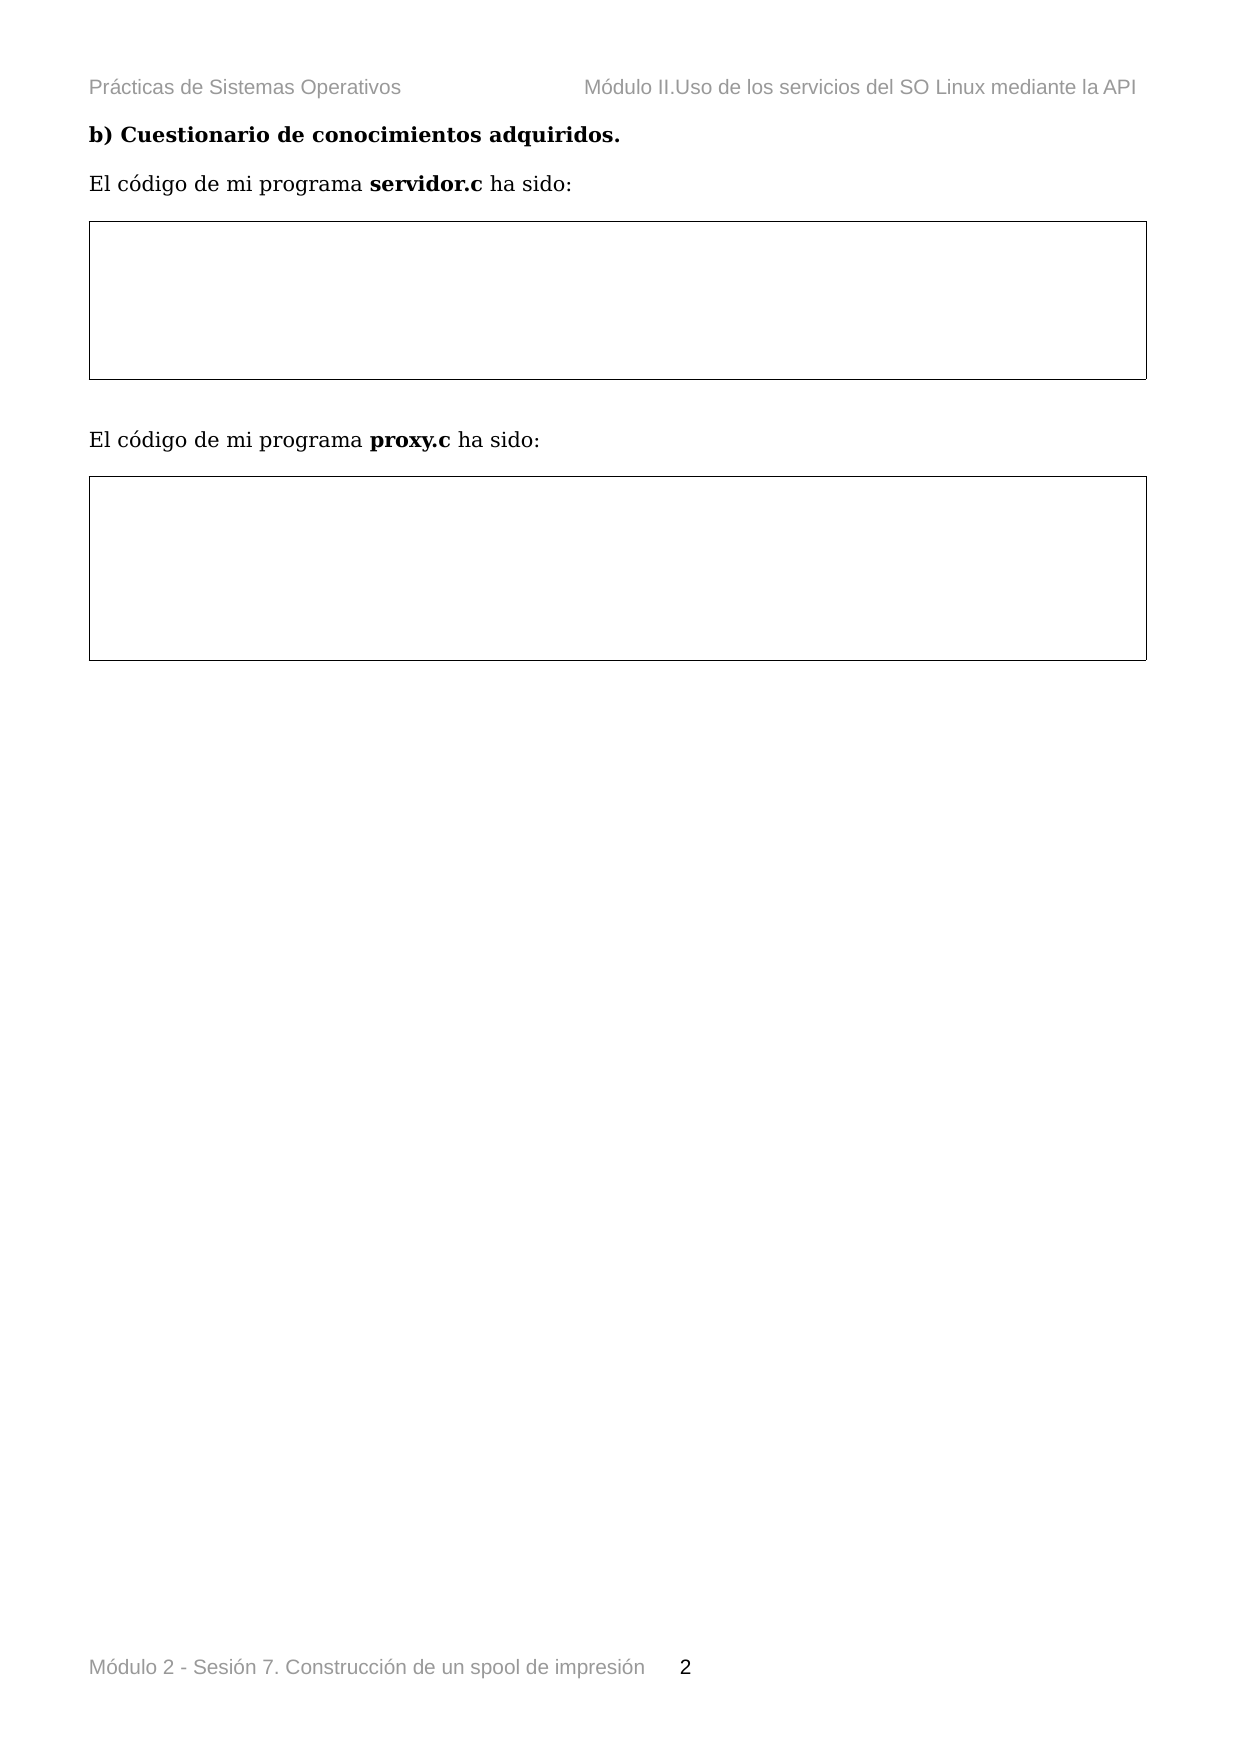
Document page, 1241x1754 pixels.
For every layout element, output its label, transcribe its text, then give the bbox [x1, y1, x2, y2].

text b) Cuestionario de conocimientos adquiridos. [89, 123, 1146, 148]
text El código de mi programa servidor.c ha sido: [89, 172, 1146, 197]
table_header [90, 477, 1146, 660]
text El código de mi programa proxy.c ha sido: [89, 427, 1146, 452]
table_header [90, 222, 1146, 379]
